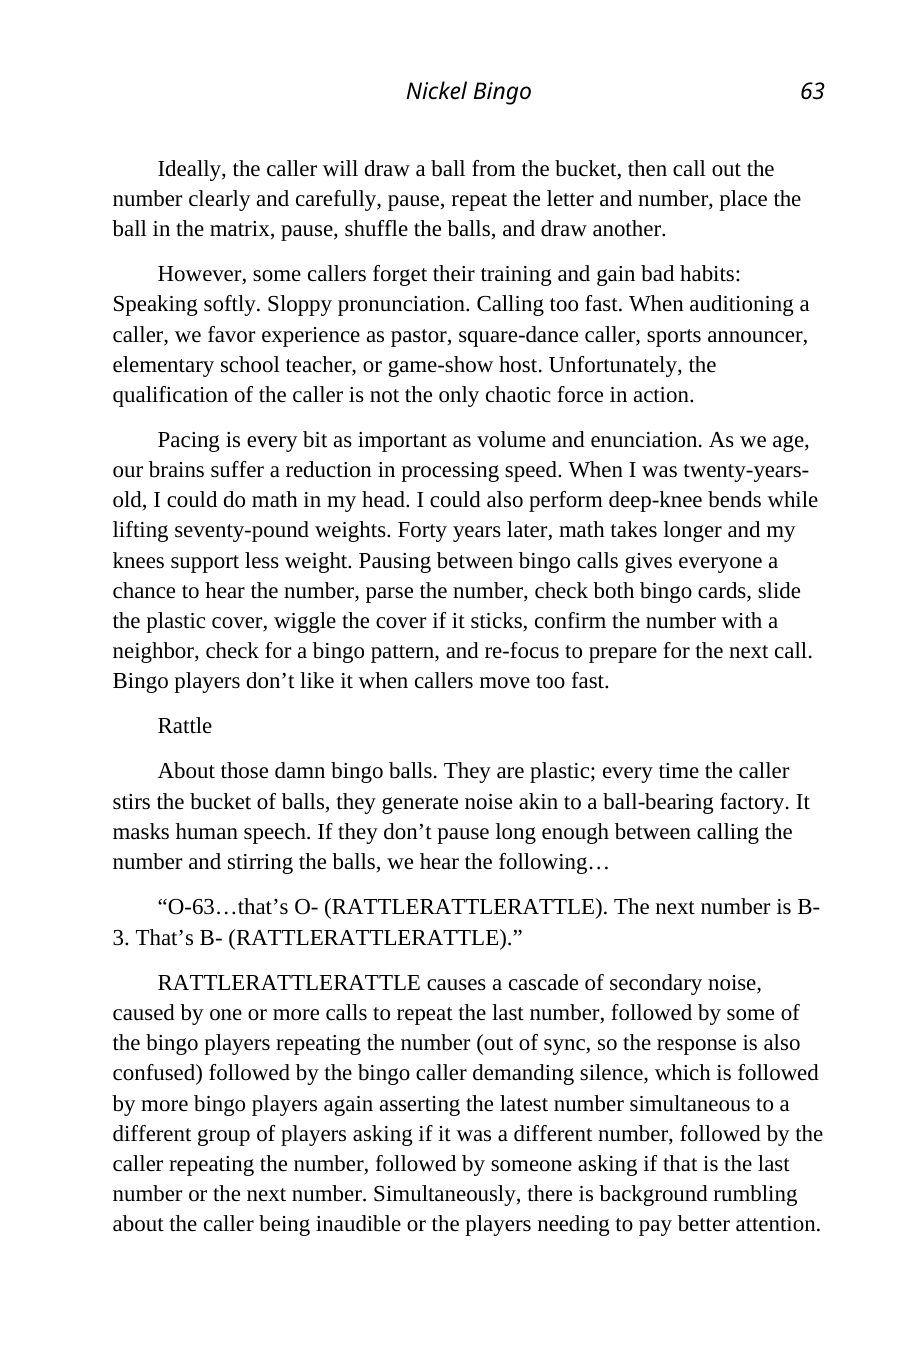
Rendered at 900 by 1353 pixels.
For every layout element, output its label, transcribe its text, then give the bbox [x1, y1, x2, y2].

text Ideally, the caller will draw a ball from the bucket, then call out the number clearly and carefully, pause, repeat the letter and number, place the ball in the matrix, pause, shuffle the balls, and draw another. [112, 155, 825, 242]
text RATTLERATTLERATTLE causes a cascade of secondary noise, caused by one or more calls to repeat the last number, followed by some of the bingo players repeating the number (out of sync, so the response is also confused) followed by the bingo caller demanding silence, which is followed by more bingo players again asserting the latest number simultaneous to a different group of players asking if it was a different number, followed by the caller repeating the number, followed by someone asking if that is the last number or the next number. Simultaneously, there is background rumbling about the caller being inaudible or the players needing to pay better attention. [112, 969, 825, 1237]
text However, some callers forget their training and gain bad habits: Speaking softly. Sloppy pronunciation. Calling too fast. When auditioning a caller, we favor experience as pastor, square-dance caller, sports announcer, elementary school teacher, or game-show host. Unfortunately, the qualification of the caller is not the only chaotic force in action. [112, 260, 825, 407]
text Pacing is every bit as important as volume and enunciation. As we age, our brains suffer a reduction in processing speed. When I was twenty-years-old, I could do math in my head. I could also perform deep-knee bends while lifting seventy-pound weights. Forty years later, math takes longer and my knees support less weight. Pausing between bingo calls gives everyone a chance to hear the number, parse the number, check both bingo cards, slide the plastic cover, wiggle the cover if it sticks, confirm the number with a neighbor, check for a bingo pattern, and re-focus to prepare for the next call. Bingo players don’t like it when callers move too fast. [112, 426, 825, 694]
text “O-63…that’s O- (RATTLERATTLERATTLE). The next number is B-3. That’s B- (RATTLERATTLERATTLE).” [112, 893, 825, 950]
text Rattle [112, 712, 825, 739]
text About those damn bingo balls. They are plastic; every time the caller stirs the bucket of balls, they generate noise akin to a ball-bearing factory. It masks human speech. If they don’t pause long enough between calling the number and stirring the balls, we hear the following… [112, 758, 825, 874]
